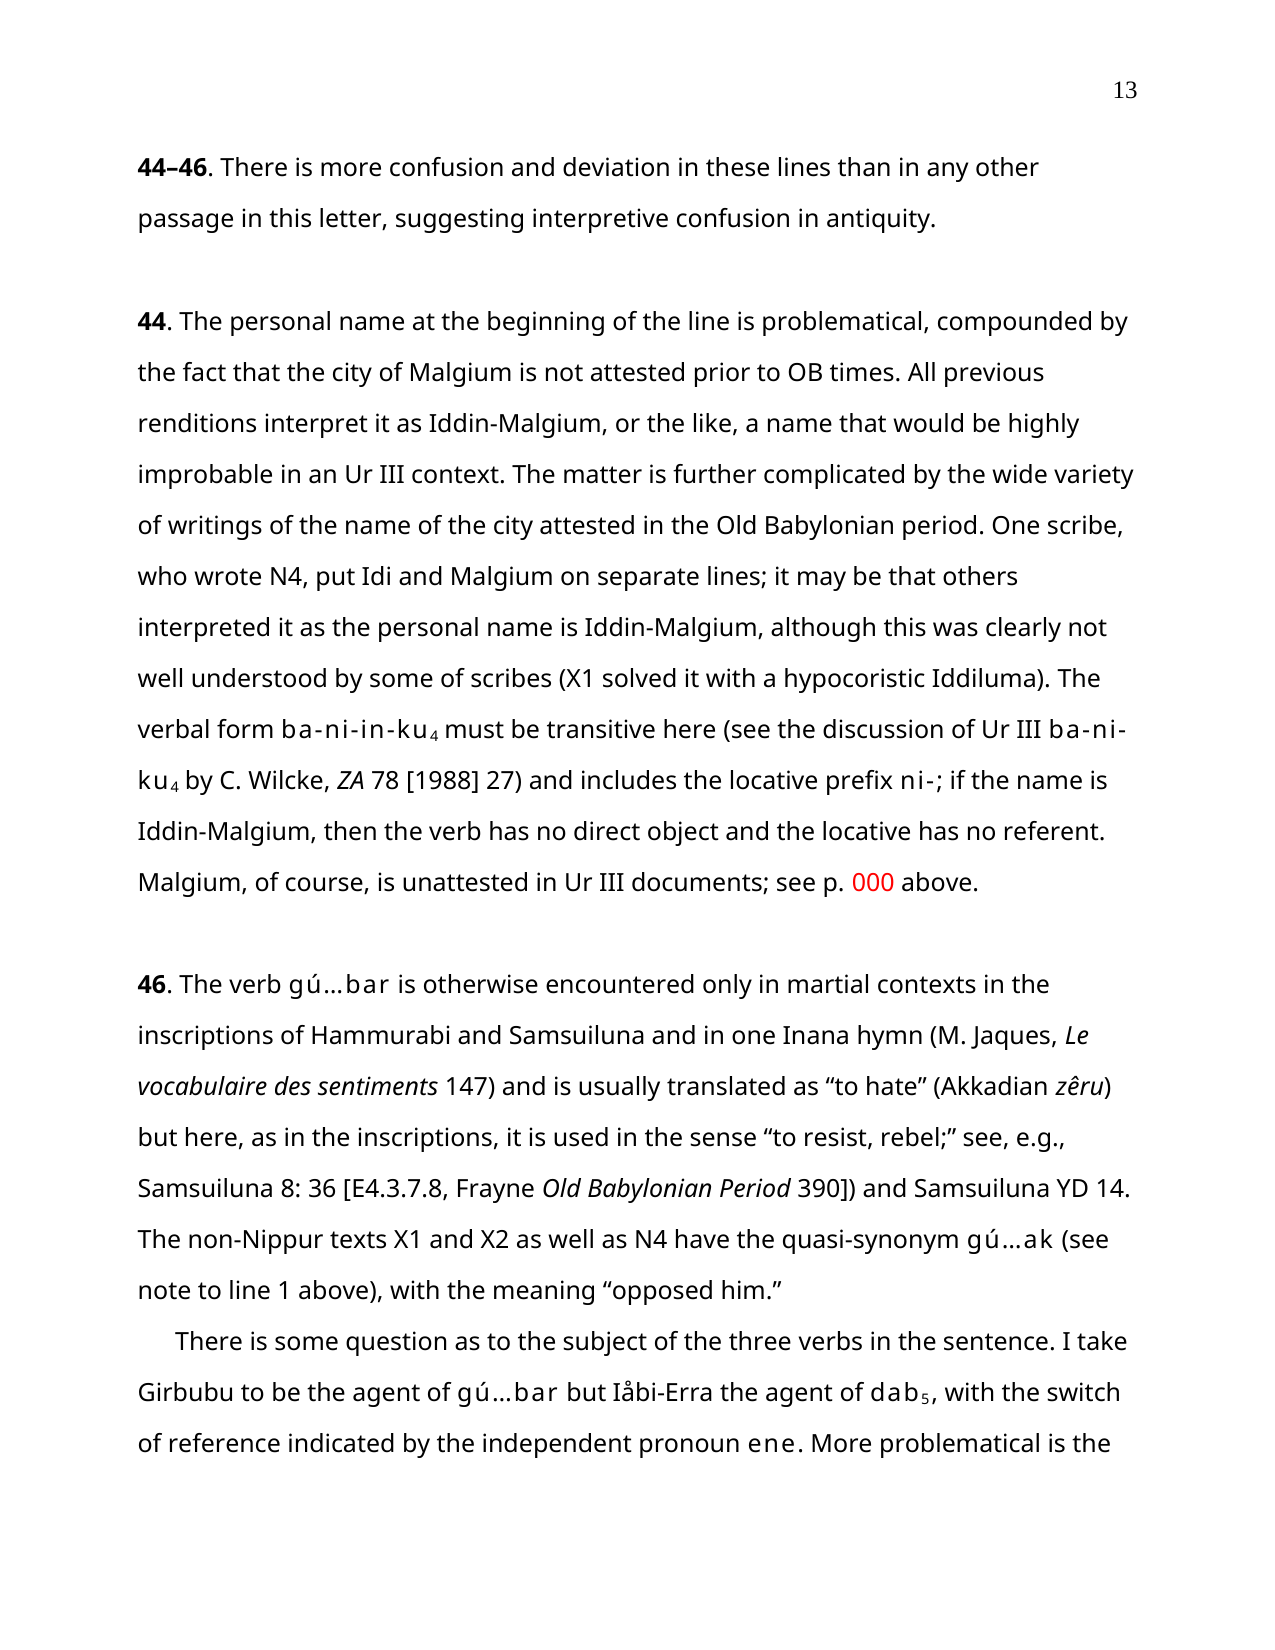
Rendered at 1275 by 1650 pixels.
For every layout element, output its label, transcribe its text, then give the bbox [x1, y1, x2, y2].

text 44–46. There is more confusion and deviation in these lines than in any other passage in this letter, suggesting interpretive confusion in antiquity. [137, 150, 1138, 235]
text 44. The personal name at the beginning of the line is problematical, compounded by the fact that the city of Malgium is not attested prior to OB times. All previous renditions interpret it as Iddin-Malgium, or the like, a name that would be highly improbable in an Ur III context. The matter is further complicated by the wide variety of writings of the name of the city attested in the Old Babylonian period. One scribe, who wrote N4, put Idi and Malgium on separate lines; it may be that others interpreted it as the personal name is Iddin-Malgium, although this was clearly not well understood by some of scribes (X1 solved it with a hypocoristic Iddiluma). The verbal form ba-ni-in-ku4 must be transitive here ­(see the discussion of Ur III ba-ni-ku4 by C. Wilcke, ZA 78 [1988] 27) and includes the locative prefix ni-; if the name is Iddin-Malgium, then the verb has no direct object and the locative has no referent. Malgium, of course, is unattested in Ur III documents; see p. 000 above. [137, 303, 1138, 899]
text 46. The verb gú…bar is otherwise encountered only in martial contexts in the inscriptions of Hammurabi and Samsuiluna and in one Inana hymn (M. Jaques, Le vocabulaire des sentiments 147) and is usually translated as “to hate” (Akkadian zêru) but here, as in the inscriptions, it is used in the sense “to resist, rebel;” see, e.g., Samsuiluna 8: 36 [E4.3.7.8, Frayne Old Babylonian Period 390]) and Samsuiluna YD 14. The non-Nippur texts X1 and X2 as well as N4 have the quasi-synonym gú…ak (see note to line 1 above), with the meaning “opposed him.” [137, 967, 1138, 1307]
text There is some question as to the subject of the three­ verbs in the sentence. I take Girbubu to be the agent of­ gú…bar but Iåbi-Erra the agent of dab5, with the switch of ­reference indicated by the independent pronoun ene. More­ problematical is the [137, 1324, 1138, 1460]
